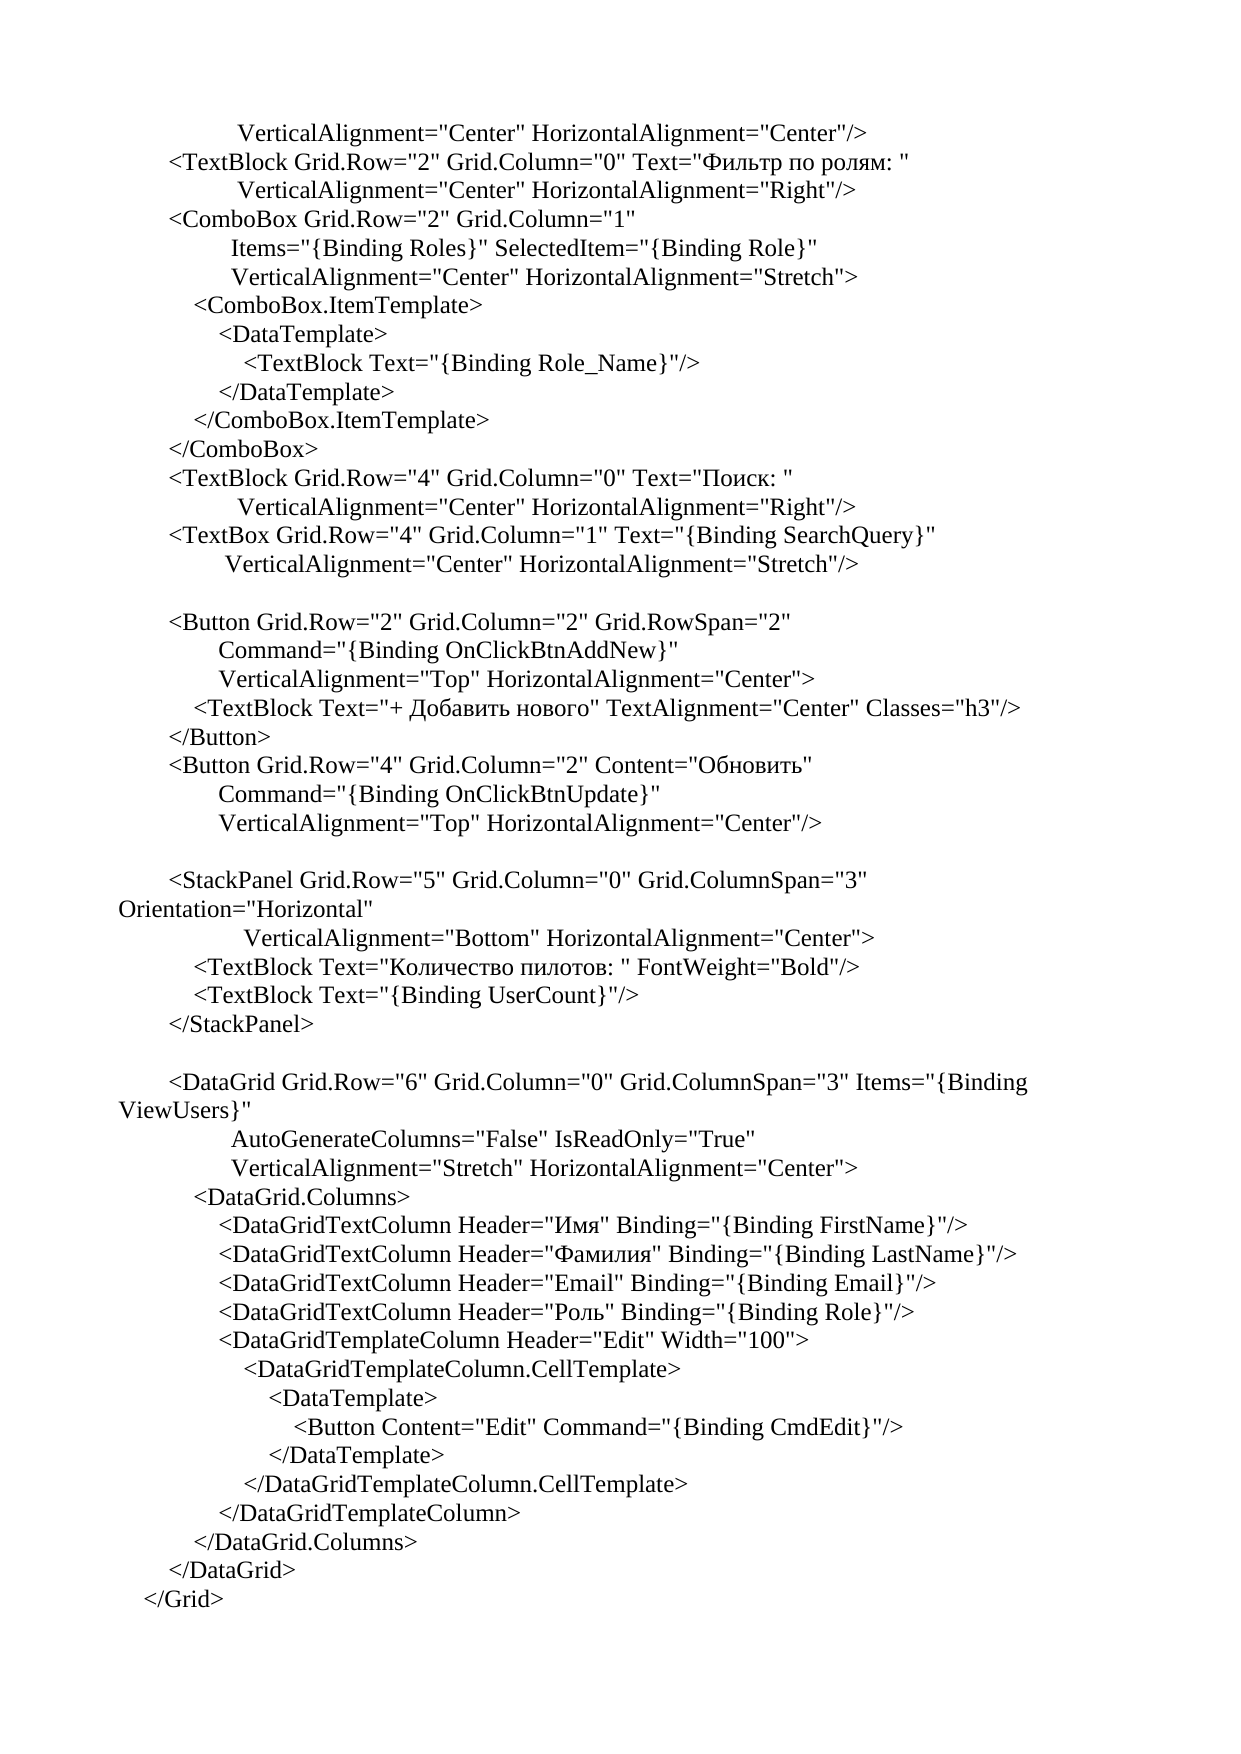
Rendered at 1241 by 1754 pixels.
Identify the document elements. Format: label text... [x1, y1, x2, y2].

subtitle VerticalAlignment="Center" HorizontalAlignment="Center"/> <TextBlock Grid.Row="2" Grid.Column="0" Text="Фильтр по ролям: " VerticalAlignment="Center" HorizontalAlignment="Right"/> <ComboBox Grid.Row="2" Grid.Column="1" Items="{Binding Roles}" SelectedItem="{Binding Role}" VerticalAlignment="Center" HorizontalAlignment="Stretch"> <ComboBox.ItemTemplate> <DataTemplate> <TextBlock Text="{Binding Role_Name}"/> </DataTemplate> </ComboBox.ItemTemplate> </ComboBox> <TextBlock Grid.Row="4" Grid.Column="0" Text="Поиск: " VerticalAlignment="Center" HorizontalAlignment="Right"/> <TextBox Grid.Row="4" Grid.Column="1" Text="{Binding SearchQuery}" VerticalAlignment="Center" HorizontalAlignment="Stretch"/> <Button Grid.Row="2" Grid.Column="2" Grid.RowSpan="2" Command="{Binding OnClickBtnAddNew}" VerticalAlignment="Top" HorizontalAlignment="Center"> <TextBlock Text="+ Добавить нового" TextAlignment="Center" Classes="h3"/> </Button> <Button Grid.Row="4" Grid.Column="2" Content="Обновить" Command="{Binding OnClickBtnUpdate}" VerticalAlignment="Top" HorizontalAlignment="Center"/> <StackPanel Grid.Row="5" Grid.Column="0" Grid.ColumnSpan="3" Orientation="Horizontal" VerticalAlignment="Bottom" HorizontalAlignment="Center"> <TextBlock Text="Количество пилотов: " FontWeight="Bold"/> <TextBlock Text="{Binding UserCount}"/> </StackPanel> <DataGrid Grid.Row="6" Grid.Column="0" Grid.ColumnSpan="3" Items="{Binding ViewUsers}" AutoGenerateColumns="False" IsReadOnly="True" VerticalAlignment="Stretch" HorizontalAlignment="Center"> <DataGrid.Columns> <DataGridTextColumn Header="Имя" Binding="{Binding FirstName}"/> <DataGridTextColumn Header="Фамилия" Binding="{Binding LastName}"/> <DataGridTextColumn Header="Email" Binding="{Binding Email}"/> <DataGridTextColumn Header="Роль" Binding="{Binding Role}"/> <DataGridTemplateColumn Header="Edit" Width="100"> <DataGridTemplateColumn.CellTemplate> <DataTemplate> <Button Content="Edit" Command="{Binding CmdEdit}"/> </DataTemplate> </DataGridTemplateColumn.CellTemplate> </DataGridTemplateColumn> </DataGrid.Columns> </DataGrid> </Grid> [118, 118, 1122, 1613]
